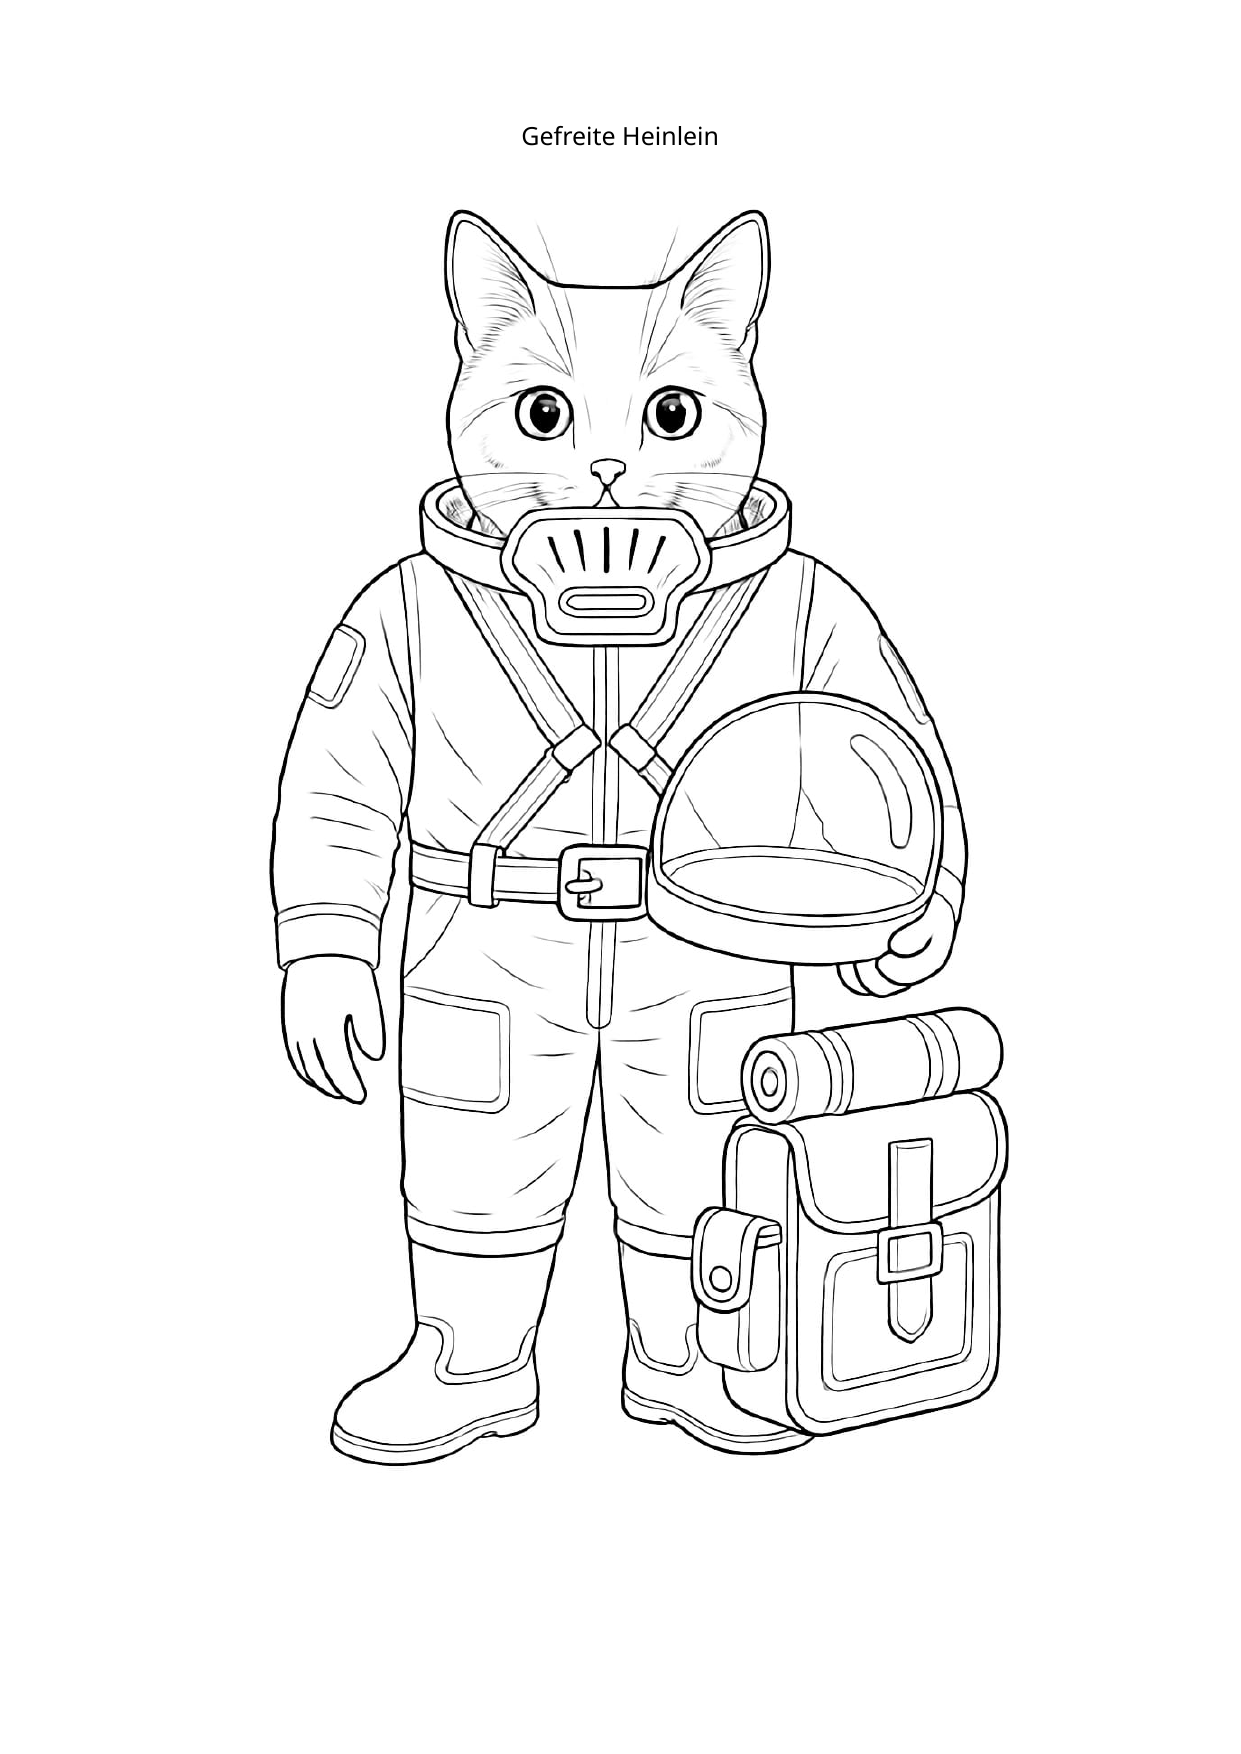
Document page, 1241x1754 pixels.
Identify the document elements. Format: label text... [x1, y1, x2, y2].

text Gefreite Heinlein [118, 118, 1122, 152]
picture [158, 152, 1082, 1537]
